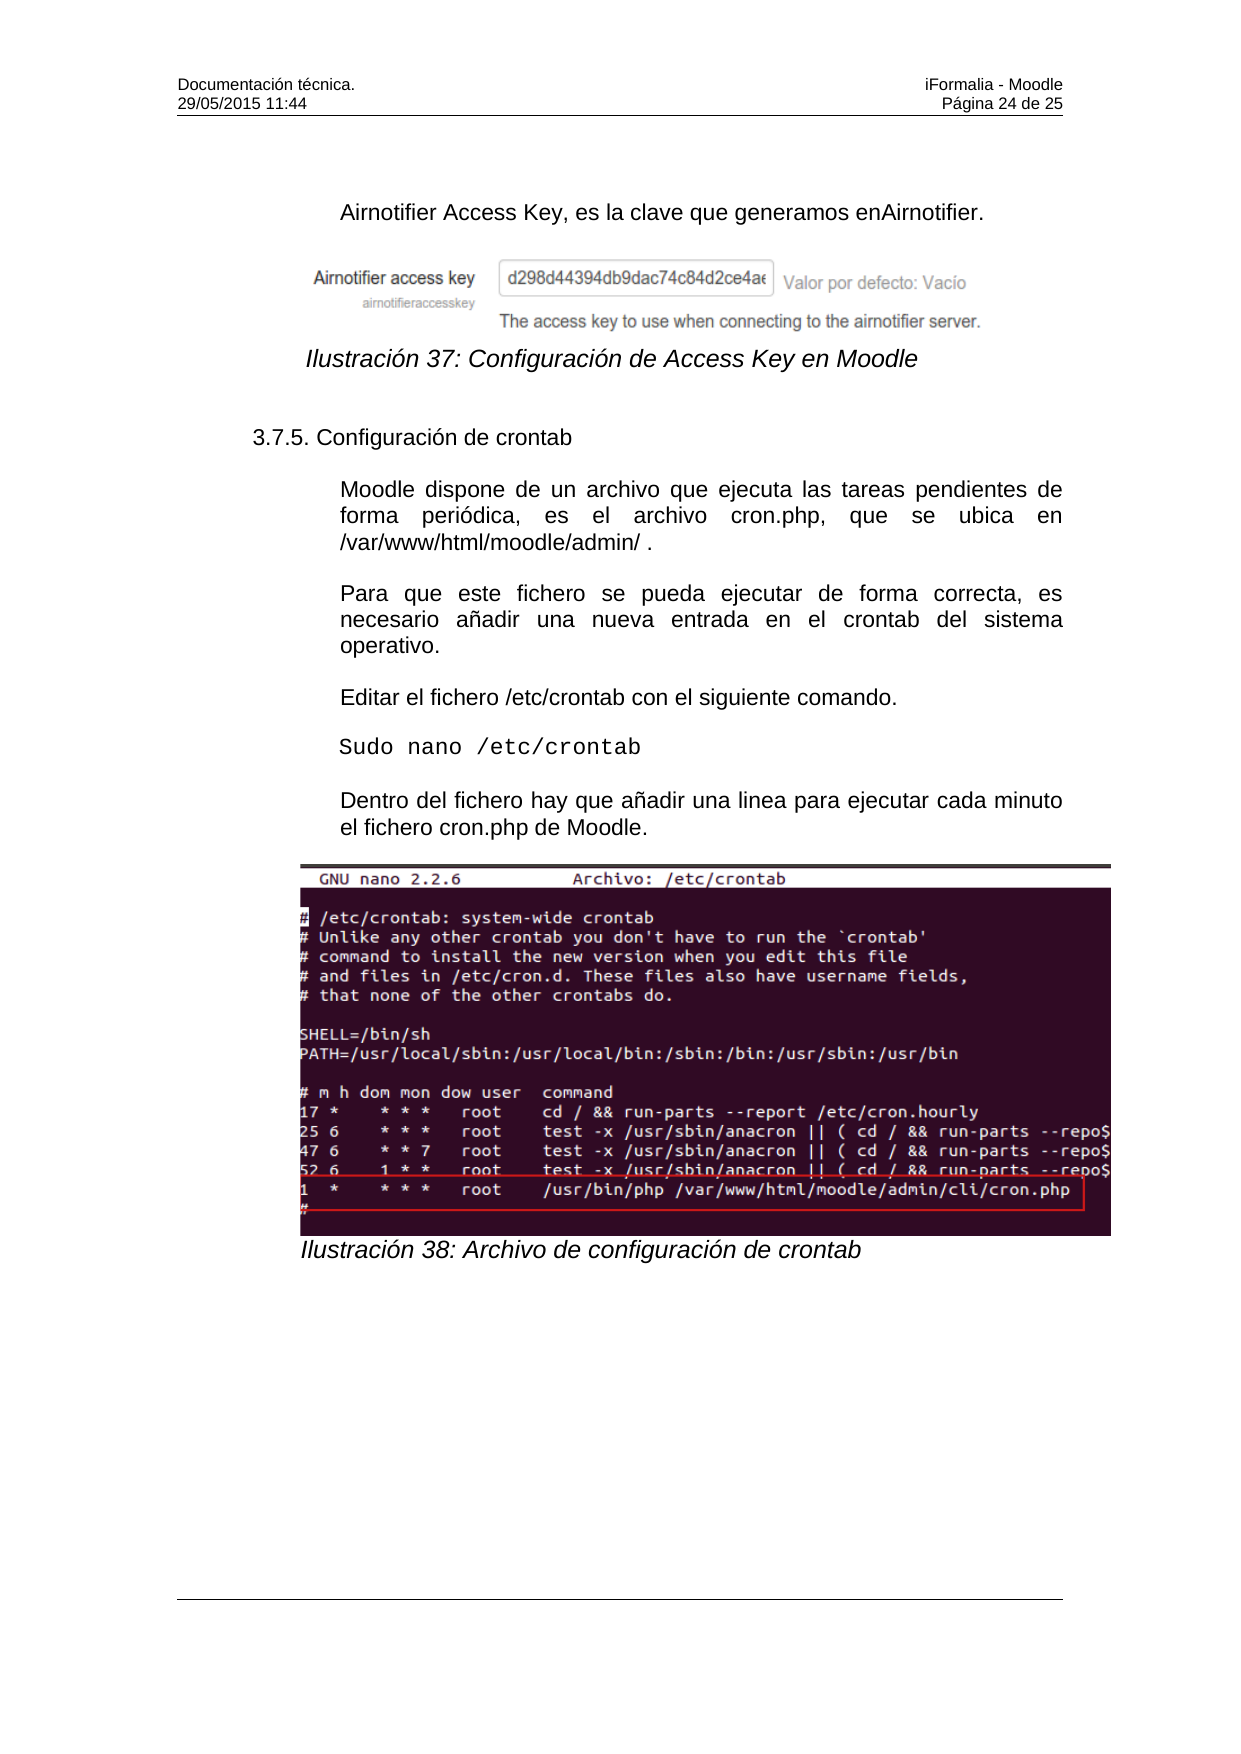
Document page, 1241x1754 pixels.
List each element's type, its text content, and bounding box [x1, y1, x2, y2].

text Sudo nano /etc/crontab [177, 735, 1063, 761]
text Moodle dispone de un archivo que ejecuta las tareas pendientes de forma periódica, es el archivo cron.php, que se ubica en /var/www/html/moodle/admin/ . [340, 476, 1063, 555]
text Para que este fichero se pueda ejecutar de forma correcta, es necesario añadir una nueva entrada en el crontab del sistema operativo. [340, 580, 1063, 659]
picture [300, 864, 1111, 1236]
text Editar el fichero /etc/crontab con el siguiente comando. [340, 684, 1063, 710]
text Airnotifier Access Key, es la clave que generamos enAirnotifier. [340, 199, 1063, 225]
text Ilustración 37: Configuración de Access Key en Moodle [305, 345, 1029, 373]
text Dentro del fichero hay que añadir una linea para ejecutar cada minuto el fichero cron.php de Moodle. [340, 787, 1063, 840]
text Ilustración 38: Archivo de configuración de crontab [300, 1236, 1111, 1264]
subtitle Configuración de crontab [252, 424, 1063, 451]
picture [305, 253, 1029, 345]
